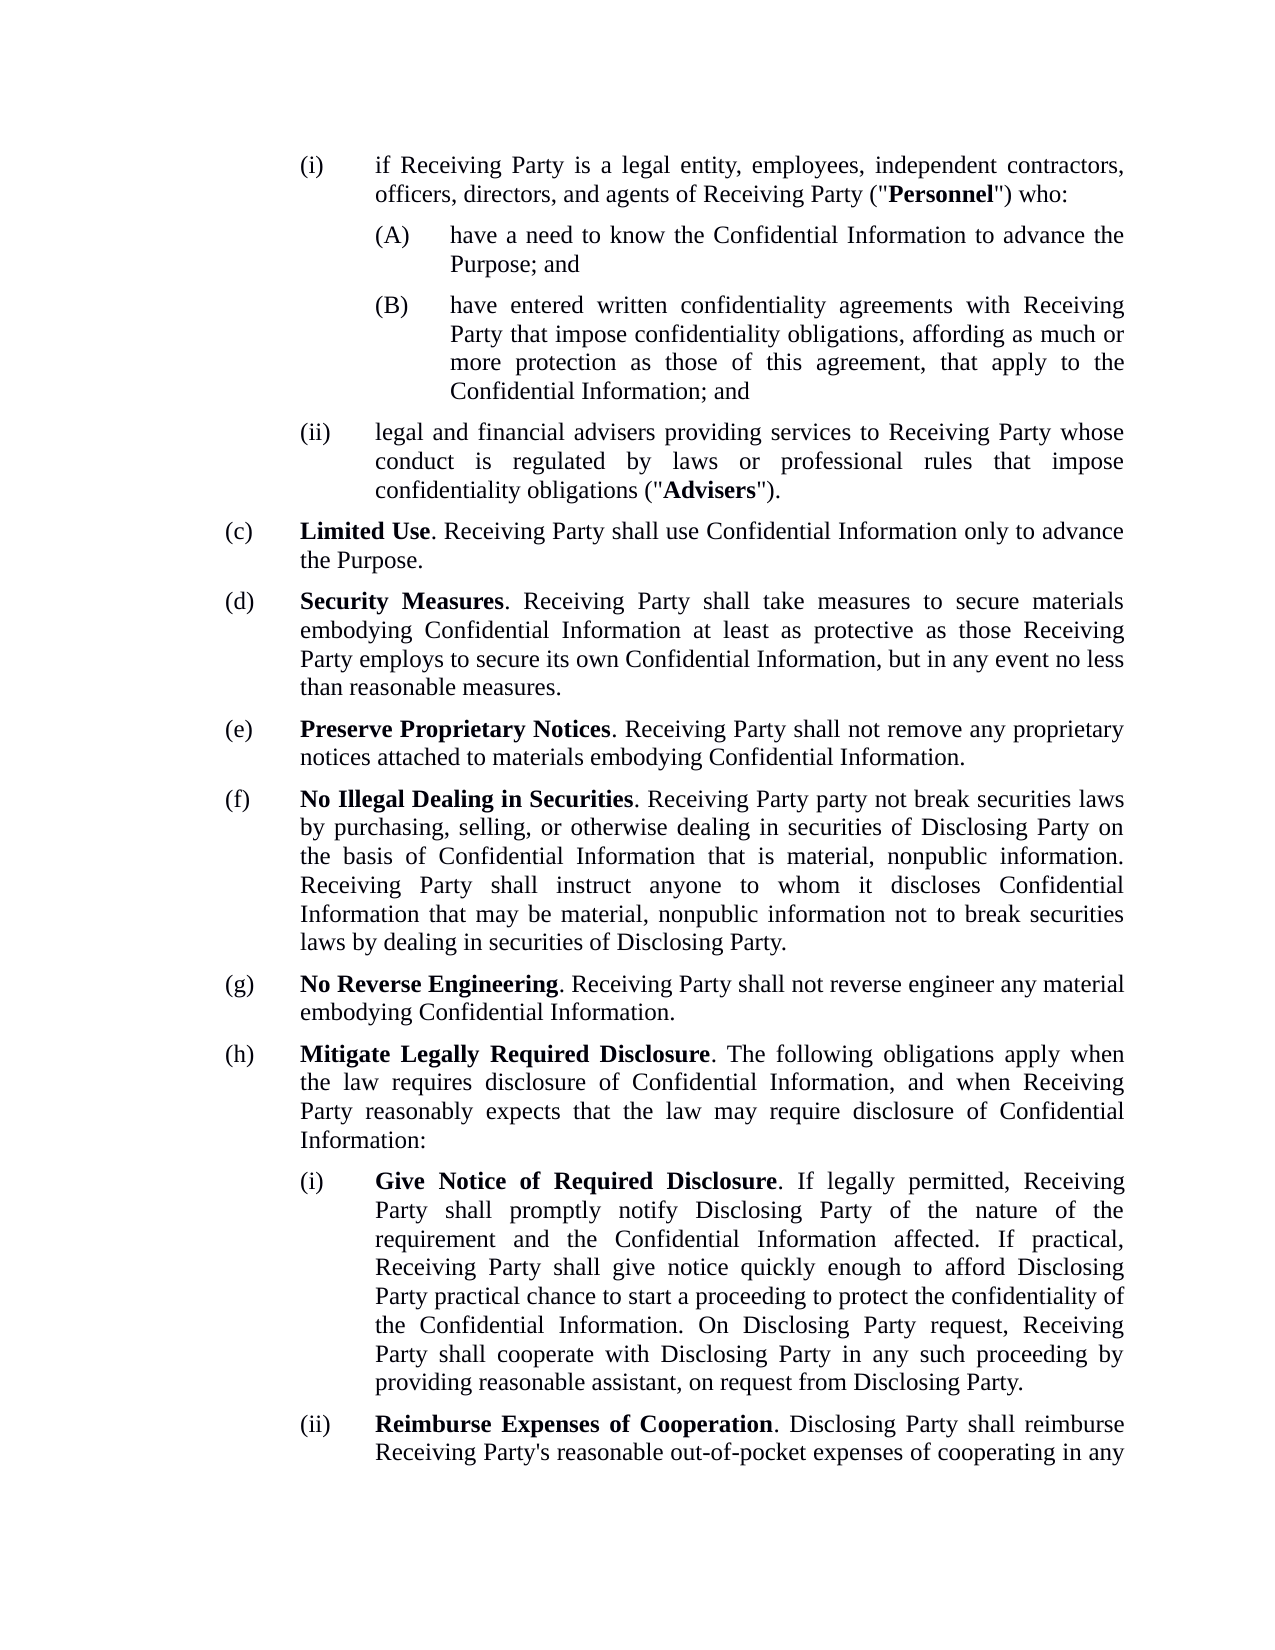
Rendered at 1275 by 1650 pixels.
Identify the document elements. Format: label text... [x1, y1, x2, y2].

text (A) have a need to know the Confidential Information to advance the Purpose; and [375, 220, 1125, 277]
text (ii) legal and financial advisers providing services to Receiving Party whose conduct is regulated by laws or professional rules that impose confidentiality obligations ("Advisers"). [300, 417, 1125, 504]
text (d) Security Measures. Receiving Party shall take measures to secure materials embodying Confidential Information at least as protective as those Receiving Party employs to secure its own Confidential Information, but in any event no less than reasonable measures. [225, 586, 1125, 701]
text (i) Give Notice of Required Disclosure. If legally permitted, Receiving Party shall promptly notify Disclosing Party of the nature of the requirement and the Confidential Information affected. If practical, Receiving Party shall give notice quickly enough to afford Disclosing Party practical chance to start a proceeding to protect the confidentiality of the Confidential Information. On Disclosing Party request, Receiving Party shall cooperate with Disclosing Party in any such proceeding by providing reasonable assistant, on request from Disclosing Party. [300, 1166, 1125, 1396]
text (B) have entered written confidentiality agreements with Receiving Party that impose confidentiality obligations, affording as much or more protection as those of this agreement, that apply to the Confidential Information; and [375, 290, 1125, 405]
text (ii) Reimburse Expenses of Cooperation. Disclosing Party shall reimburse Receiving Party's reasonable out-of-pocket expenses of cooperating in any [300, 1409, 1125, 1466]
text (f) No Illegal Dealing in Securities. Receiving Party party not break securities laws by purchasing, selling, or otherwise dealing in securities of Disclosing Party on the basis of Confidential Information that is material, nonpublic information. Receiving Party shall instruct anyone to whom it discloses Confidential Information that may be material, nonpublic information not to break securities laws by dealing in securities of Disclosing Party. [225, 784, 1125, 956]
text (i) if Receiving Party is a legal entity, employees, independent contractors, officers, directors, and agents of Receiving Party ("Personnel") who: [300, 150, 1125, 207]
text (e) Preserve Proprietary Notices. Receiving Party shall not remove any proprietary notices attached to materials embodying Confidential Information. [225, 714, 1125, 771]
text (h) Mitigate Legally Required Disclosure. The following obligations apply when the law requires disclosure of Confidential Information, and when Receiving Party reasonably expects that the law may require disclosure of Confidential Information: [225, 1039, 1125, 1154]
text (g) No Reverse Engineering. Receiving Party shall not reverse engineer any material embodying Confidential Information. [225, 969, 1125, 1026]
text (c) Limited Use. Receiving Party shall use Confidential Information only to advance the Purpose. [225, 516, 1125, 574]
